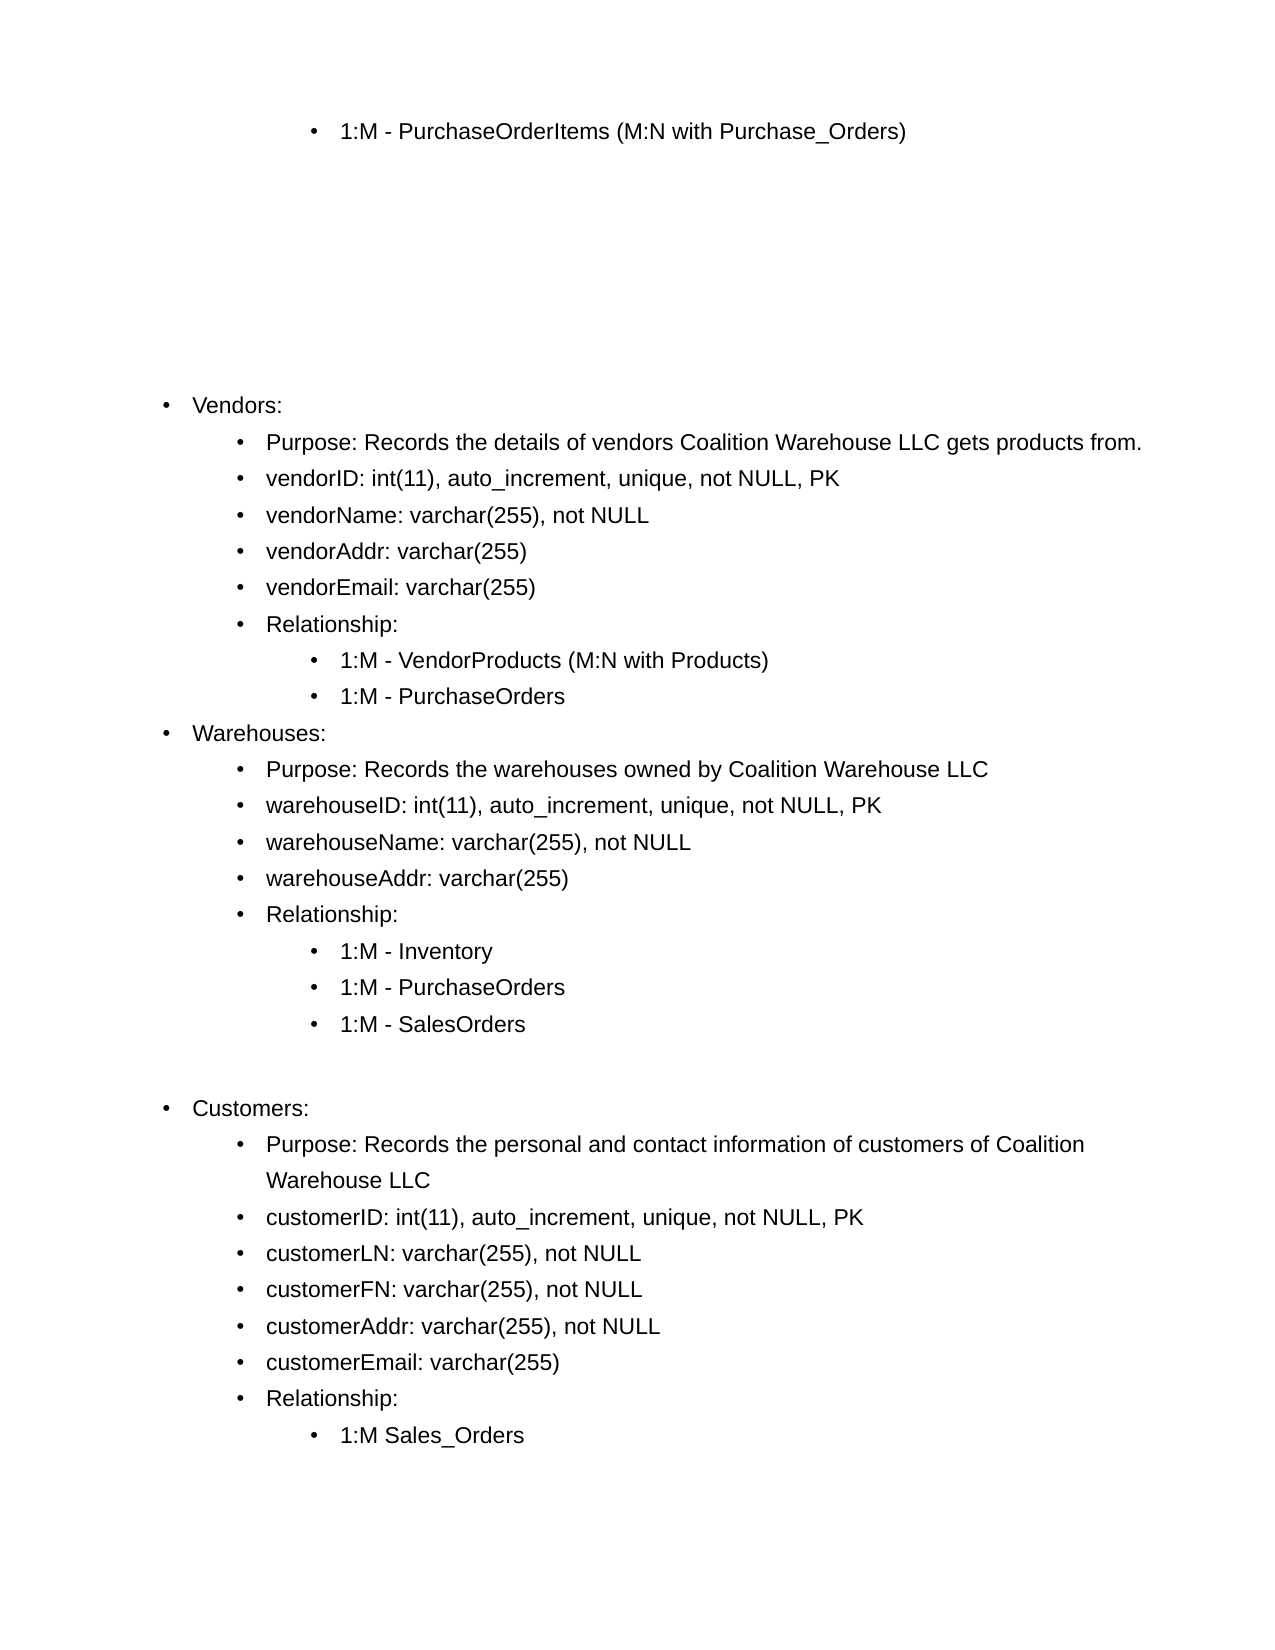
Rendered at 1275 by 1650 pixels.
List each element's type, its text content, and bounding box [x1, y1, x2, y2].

list customerLN: varchar(255), not NULL [236, 1240, 1157, 1266]
list 1:M - Inventory [310, 938, 1157, 964]
list Vendors: [162, 392, 1157, 419]
list vendorEmail: varchar(255) [236, 574, 1157, 601]
list vendorName: varchar(255), not NULL [236, 502, 1157, 528]
list Purpose: Records the details of vendors Coalition Warehouse LLC gets products from. [236, 429, 1157, 455]
list customerAddr: varchar(255), not NULL [236, 1313, 1157, 1339]
list 1:M - PurchaseOrderItems (M:N with Purchase_Orders) [310, 118, 1157, 144]
list vendorAddr: varchar(255) [236, 538, 1157, 564]
list vendorID: int(11), auto_increment, unique, not NULL, PK [236, 465, 1157, 492]
list Purpose: Records the warehouses owned by Coalition Warehouse LLC [236, 756, 1157, 782]
list customerFN: varchar(255), not NULL [236, 1276, 1157, 1303]
list Relationship: [236, 901, 1157, 928]
list 1:M - SalesOrders [310, 1011, 1157, 1037]
list Relationship: [236, 611, 1157, 637]
list 1:M - PurchaseOrders [310, 974, 1157, 1001]
list warehouseName: varchar(255), not NULL [236, 829, 1157, 855]
list Relationship: [236, 1385, 1157, 1412]
list warehouseAddr: varchar(255) [236, 865, 1157, 891]
list warehouseID: int(11), auto_increment, unique, not NULL, PK [236, 792, 1157, 819]
list Purpose: Records the personal and contact information of customers of Coalition Warehouse LLC [236, 1131, 1157, 1193]
list Warehouses: [162, 720, 1157, 746]
list customerEmail: varchar(255) [236, 1349, 1157, 1375]
list 1:M - PurchaseOrders [310, 683, 1157, 710]
list customerID: int(11), auto_increment, unique, not NULL, PK [236, 1203, 1157, 1230]
list Customers: [162, 1094, 1157, 1121]
list 1:M - VendorProducts (M:N with Products) [310, 647, 1157, 673]
list 1:M Sales_Orders [310, 1422, 1157, 1448]
